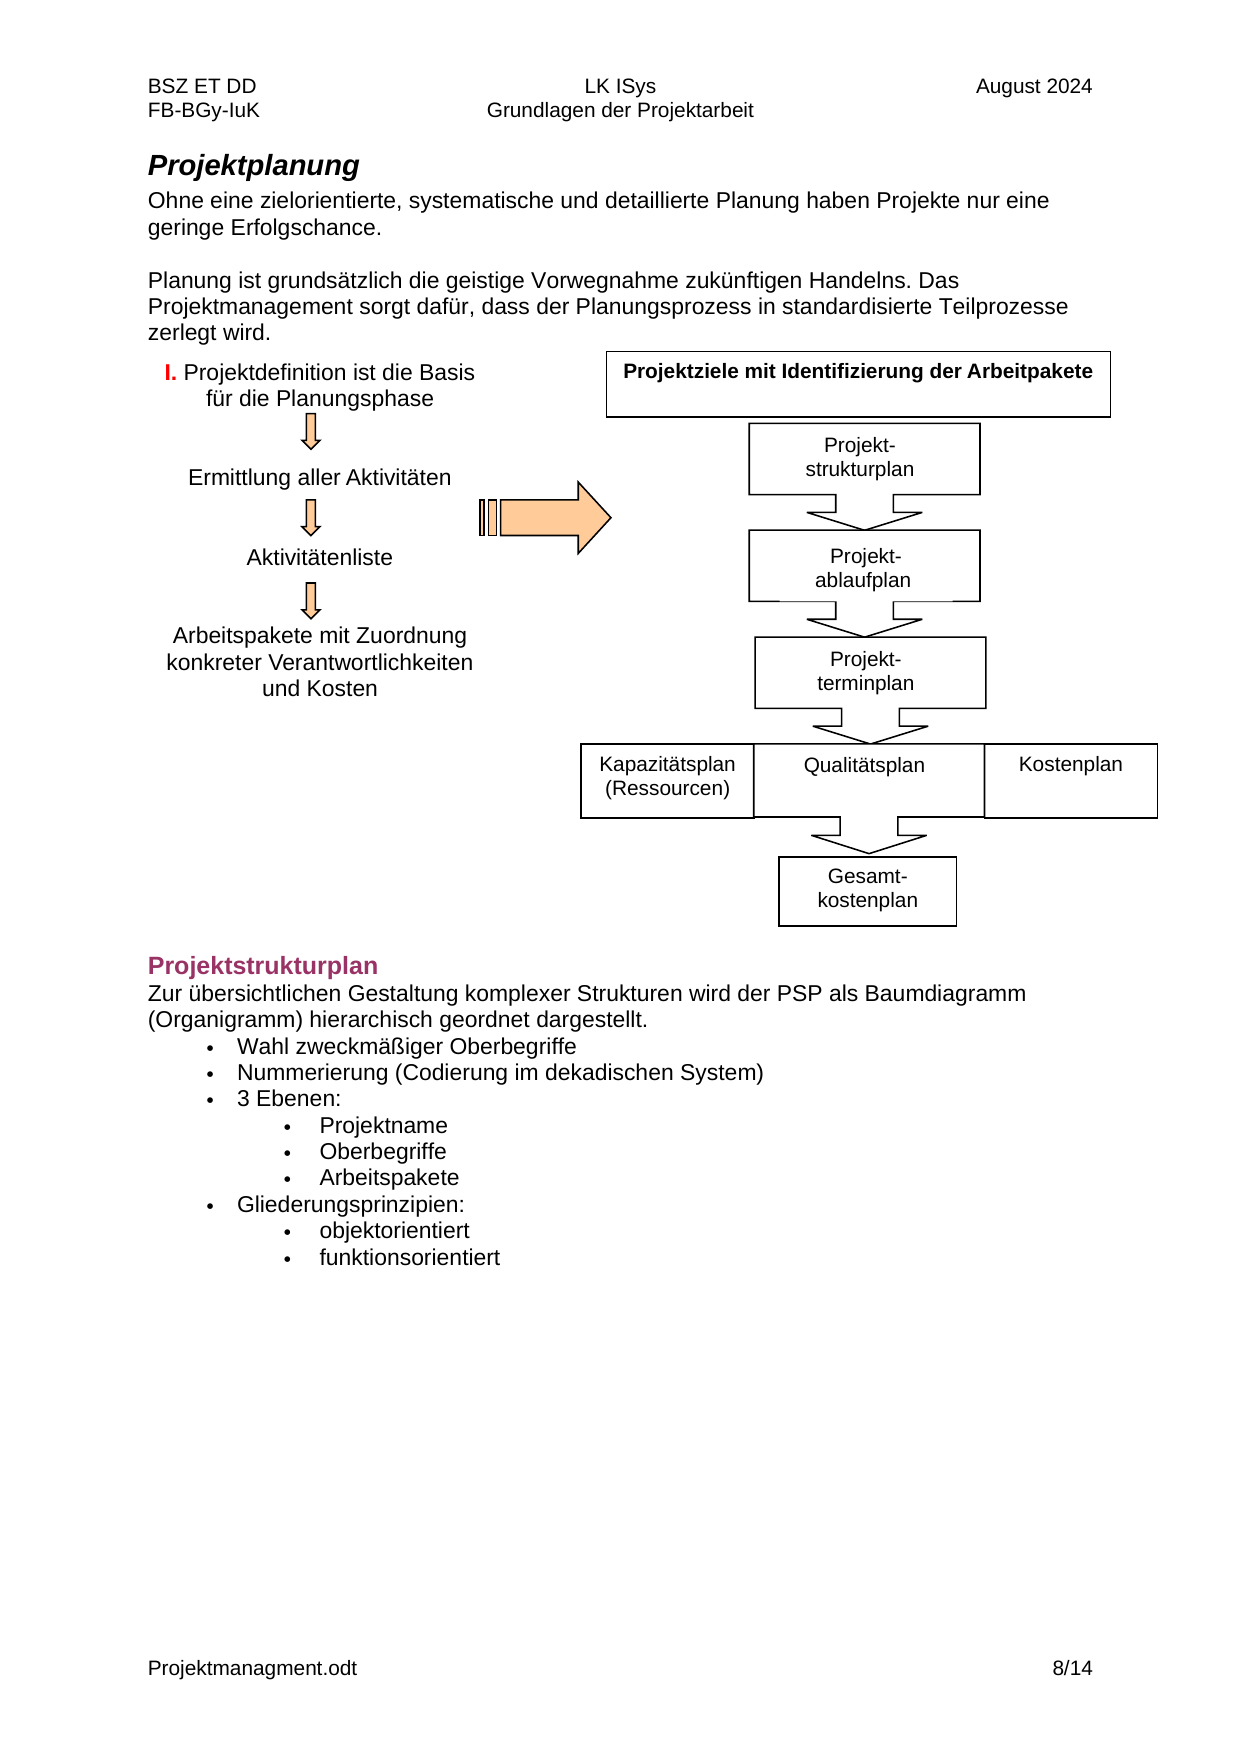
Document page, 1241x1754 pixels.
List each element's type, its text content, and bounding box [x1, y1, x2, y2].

list Arbeitspakete [237, 1164, 1092, 1191]
list objektorientiert [284, 1217, 1092, 1243]
list Projektname [237, 1112, 1092, 1138]
subtitle Projektplanung [148, 148, 1092, 181]
list funktionsorientiert [284, 1243, 1092, 1270]
text Planung ist grundsätzlich die geistige Vorwegnahme zukünftigen Handelns. Das Projektmanagement sorgt dafür, dass der Planungsprozess in standardisierte Teilprozesse zerlegt wird. [148, 267, 1092, 346]
list 3 Ebenen: [207, 1085, 1092, 1112]
list Oberbegriffe [237, 1138, 1092, 1164]
list Nummerierung (Codierung im dekadischen System) [207, 1059, 1092, 1085]
text Ohne eine zielorientierte, systematische und detaillierte Planung haben Projekte nur eine geringe Erfolgschance. [148, 187, 1092, 240]
list Wahl zweckmäßiger Oberbegriffe [207, 1033, 1092, 1059]
list Gliederungsprinzipien: [207, 1191, 1092, 1217]
list Projektstrukturplan Zur übersichtlichen Gestaltung komplexer Strukturen wird der PSP als Baumdiagramm (Organigramm) hierarchisch geordnet dargestellt. [148, 951, 1092, 1033]
